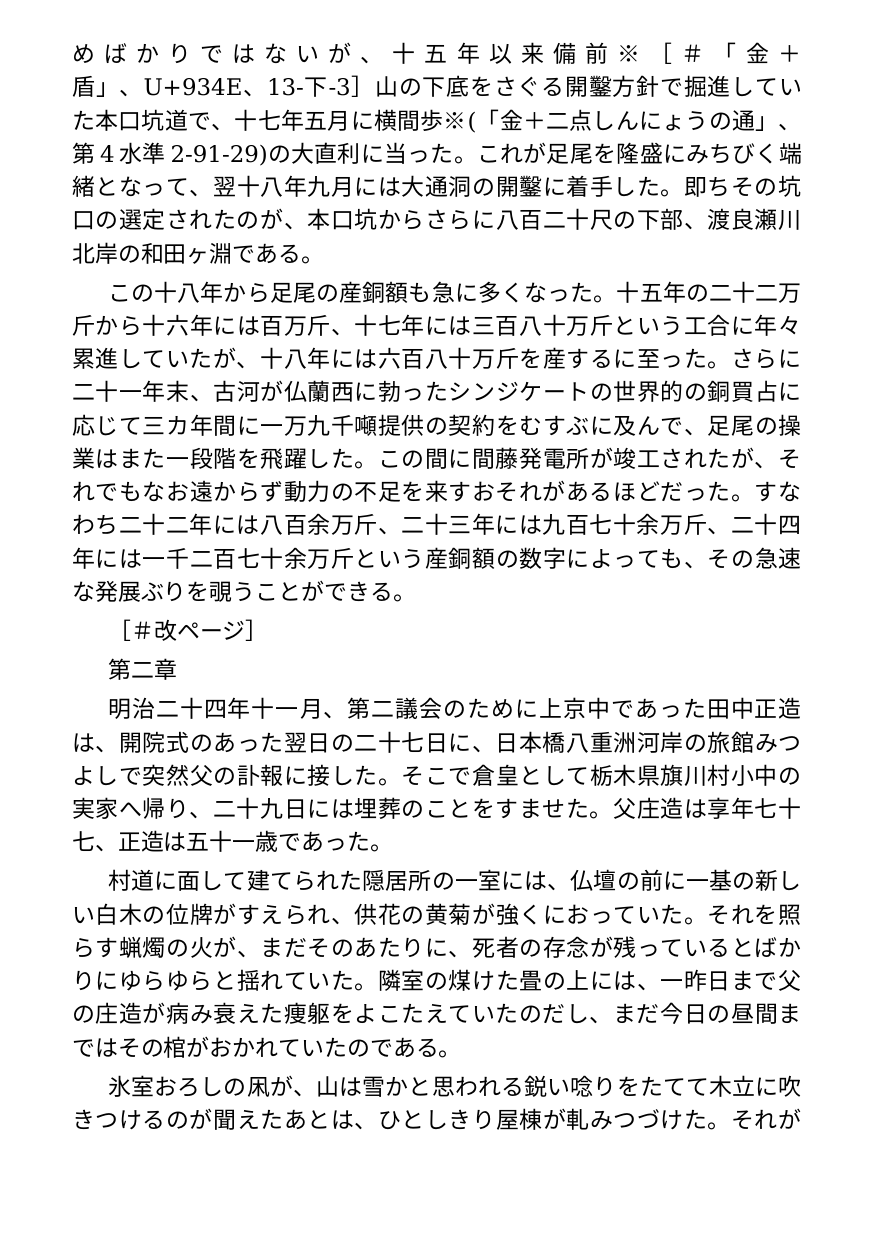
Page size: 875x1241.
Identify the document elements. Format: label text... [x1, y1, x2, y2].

text めばかりではないが、十五年以来備前※［＃「金＋盾」、U+934E、13-下-3］山の下底をさぐる開鑿方針で掘進していた本口坑道で、十七年五月に横間歩※(「金＋二点しんにょうの通」、第4水準2-91-29)の大直利に当った。これが足尾を隆盛にみちびく端緒となって、翌十八年九月には大通洞の開鑿に着手した。即ちその坑口の選定されたのが、本口坑からさらに八百二十尺の下部、渡良瀬川北岸の和田ヶ淵である。 [72, 36, 802, 269]
text 第二章 [72, 652, 802, 685]
text ［＃改ページ］ [72, 613, 802, 646]
text この十八年から足尾の産銅額も急に多くなった。十五年の二十二万斤から十六年には百万斤、十七年には三百八十万斤という工合に年々累進していたが、十八年には六百八十万斤を産するに至った。さらに二十一年末、古河が仏蘭西に勃ったシンジケートの世界的の銅買占に応じて三カ年間に一万九千噸提供の契約をむすぶに及んで、足尾の操業はまた一段階を飛躍した。この間に間藤発電所が竣工されたが、それでもなお遠からず動力の不足を来すおそれがあるほどだった。すなわち二十二年には八百余万斤、二十三年には九百七十余万斤、二十四年には一千二百七十余万斤という産銅額の数字によっても、その急速な発展ぶりを覗うことができる。 [72, 274, 802, 607]
text 村道に面して建てられた隠居所の一室には、仏壇の前に一基の新しい白木の位牌がすえられ、供花の黄菊が強くにおっていた。それを照らす蝋燭の火が、まだそのあたりに、死者の存念が残っているとばかりにゆらゆらと揺れていた。隣室の煤けた畳の上には、一昨日まで父の庄造が病み衰えた痩躯をよこたえていたのだし、まだ今日の昼間まではその棺がおかれていたのである。 [72, 863, 802, 1063]
text 明治二十四年十一月、第二議会のために上京中であった田中正造は、開院式のあった翌日の二十七日に、日本橋八重洲河岸の旅館みつよしで突然父の訃報に接した。そこで倉皇として栃木県旗川村小中の実家へ帰り、二十九日には埋葬のことをすませた。父庄造は享年七十七、正造は五十一歳であった。 [72, 691, 802, 857]
text 氷室おろしの凩が、山は雪かと思われる鋭い唸りをたてて木立に吹きつけるのが聞えたあとは、ひとしきり屋棟が軋みつづけた。それが [72, 1068, 802, 1135]
